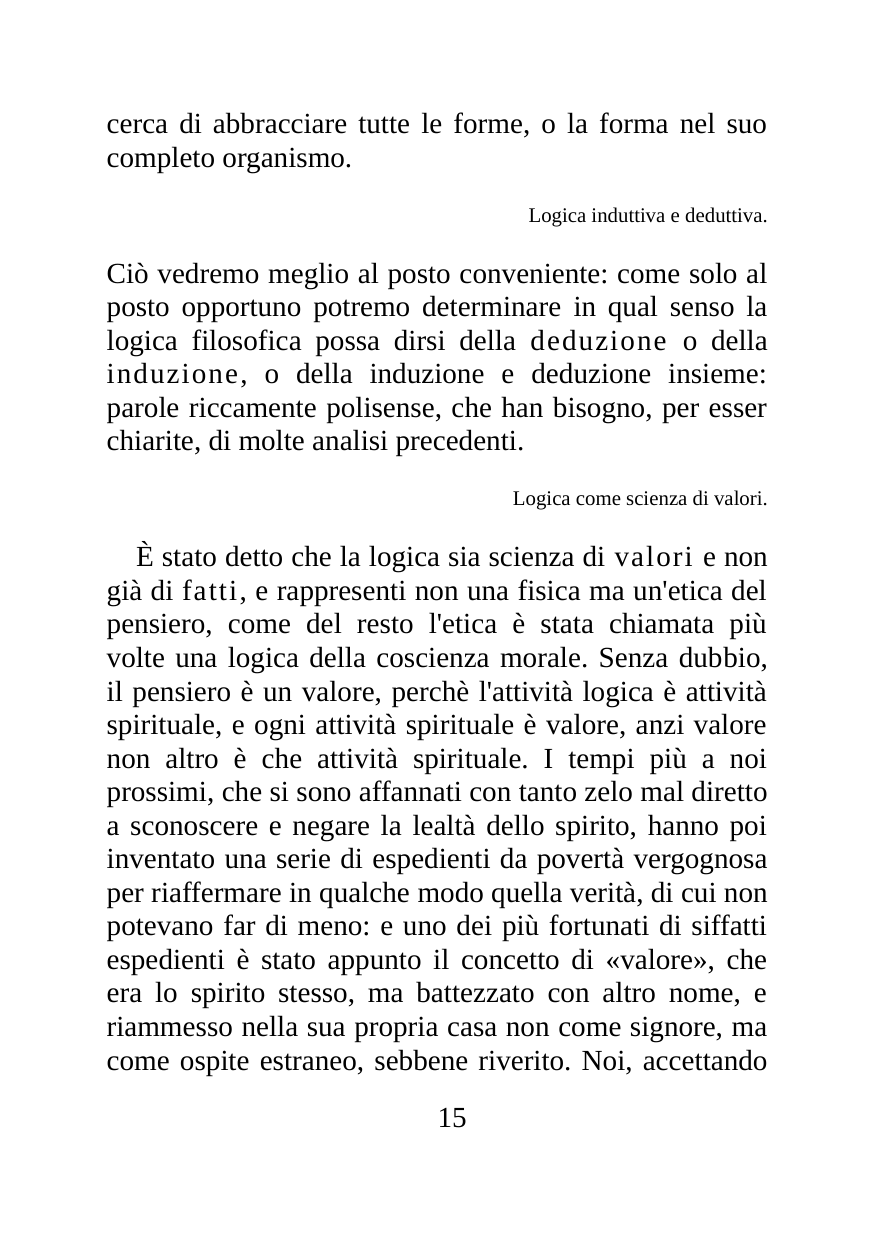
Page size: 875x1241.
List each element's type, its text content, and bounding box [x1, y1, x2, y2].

text È stato detto che la logica sia scienza di valori e non già di fatti, e rappresenti non una fisica ma un'etica del pensiero, come del resto l'etica è stata chiamata più volte una logica della coscienza morale. Senza dubbio, il pensiero è un valore, perchè l'attività logica è attività spirituale, e ogni attività spirituale è valore, anzi valore non altro è che attività spirituale. I tempi più a noi prossimi, che si sono affannati con tanto zelo mal diretto a sconoscere e negare la lealtà dello spirito, hanno poi inventato una serie di espedienti da povertà vergognosa per riaffermare in qualche modo quella verità, di cui non potevano far di meno: e uno dei più fortunati di siffatti espedienti è stato appunto il concetto di «valore», che era lo spirito stesso, ma battezzato con altro nome, e riammesso nella sua propria casa non come signore, ma come ospite estraneo, sebbene riverito. Noi, accettando [106, 539, 768, 1076]
text Logica come scienza di valori. [106, 486, 768, 510]
text cerca di abbracciare tutte le forme, o la forma nel suo completo organismo. [106, 106, 768, 173]
text Logica induttiva e deduttiva. [106, 203, 768, 227]
text Ciò vedremo meglio al posto conveniente: come solo al posto opportuno potremo determinare in qual senso la logica filosofica possa dirsi della deduzione o della induzione, o della induzione e deduzione insieme: parole riccamente polisense, che han bisogno, per esser chiarite, di molte analisi precedenti. [106, 256, 768, 457]
